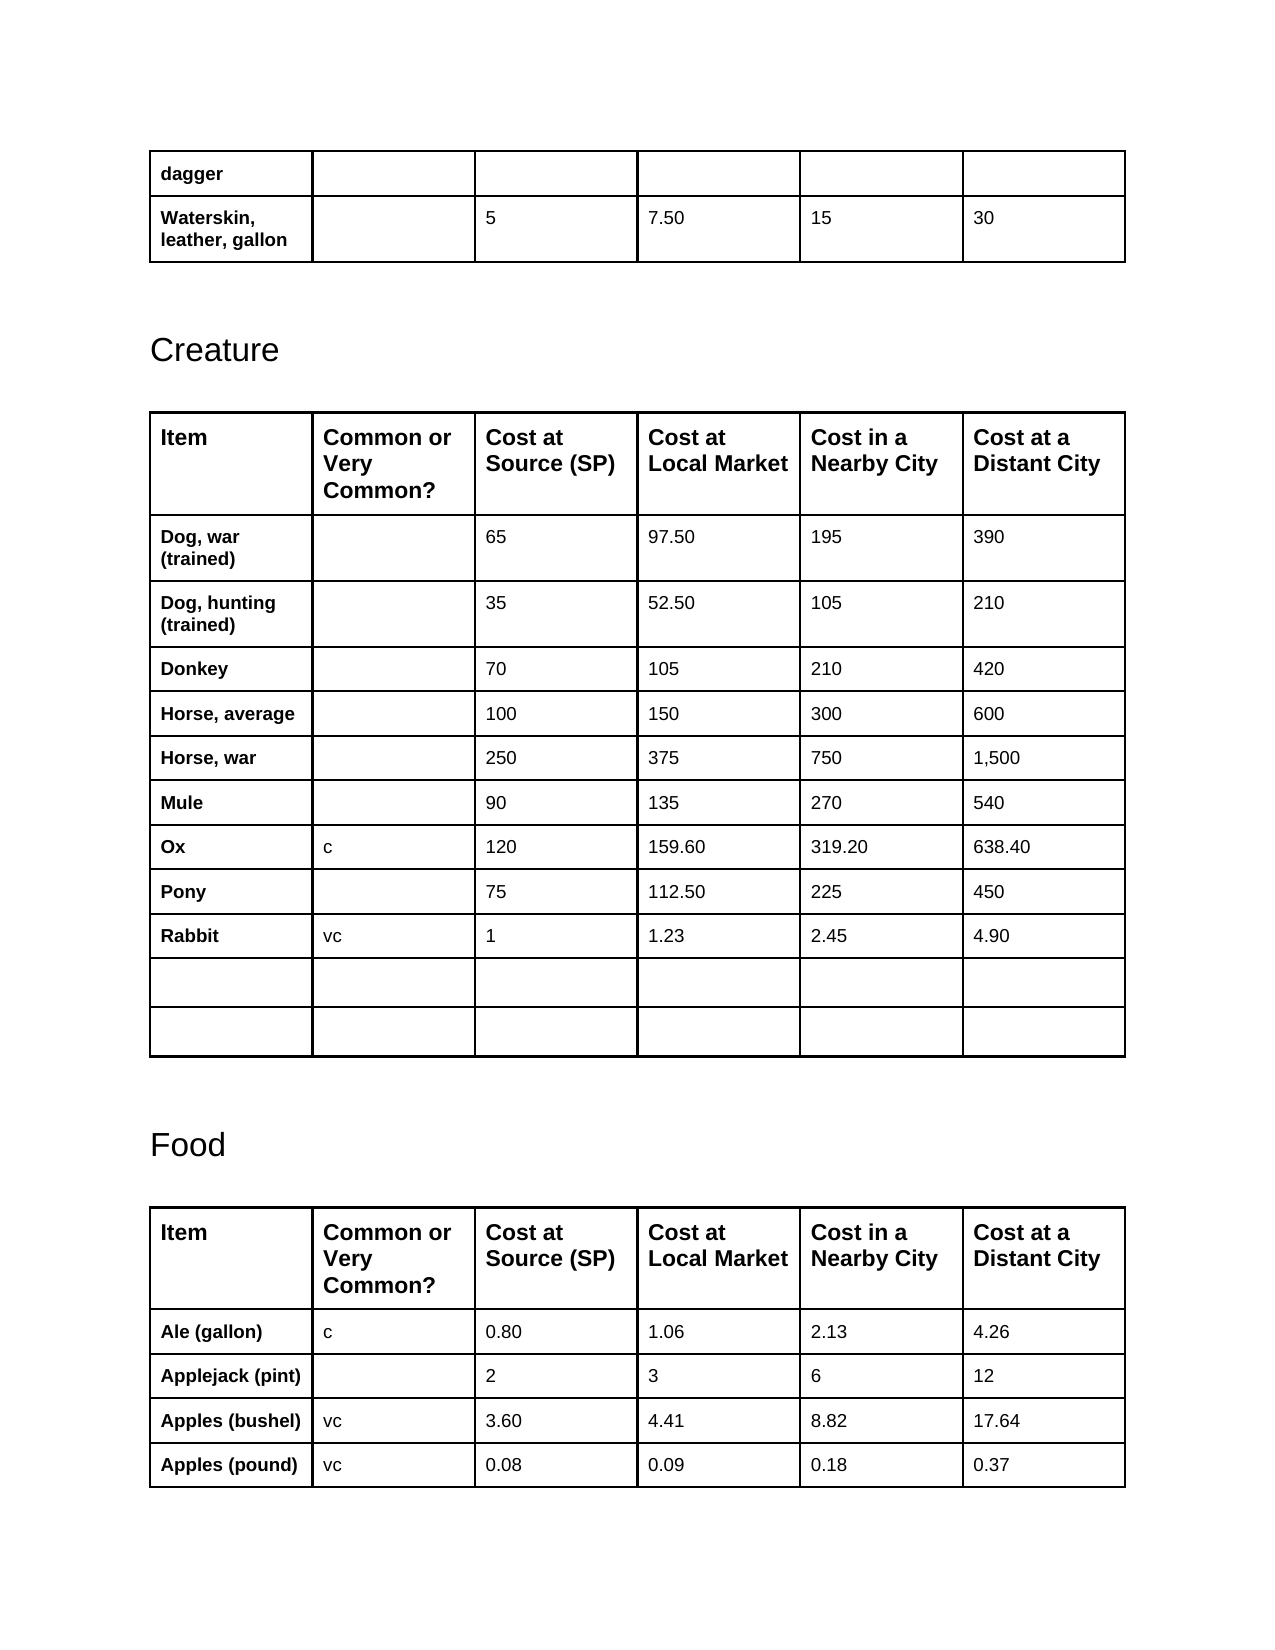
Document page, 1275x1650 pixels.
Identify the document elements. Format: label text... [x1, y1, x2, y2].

table_header Cost in a Nearby City [801, 414, 962, 513]
table_header Cost at Source (SP) [476, 414, 636, 513]
table_header Common or Very Common? [314, 414, 474, 513]
table_cell [639, 959, 799, 1006]
table_header Item [151, 414, 311, 513]
table_cell 4.90 [964, 915, 1124, 957]
table_cell Horse, average [151, 692, 311, 734]
table_cell 75 [476, 870, 636, 912]
table_cell 5 [476, 197, 636, 261]
table_cell 90 [476, 781, 636, 823]
table_cell [476, 1008, 636, 1055]
table_cell 105 [639, 648, 799, 690]
table_cell Apples (bushel) [151, 1399, 311, 1442]
table_cell 4.26 [964, 1310, 1124, 1353]
table_cell 210 [801, 648, 962, 690]
table_cell Ox [151, 826, 311, 868]
table_cell 0.08 [476, 1444, 636, 1486]
table_cell 390 [964, 516, 1124, 579]
table_cell 7.50 [639, 197, 799, 261]
table_cell 97.50 [639, 516, 799, 579]
table_header Cost at a Distant City [964, 1209, 1124, 1308]
table_cell [151, 1008, 311, 1055]
table_cell 35 [476, 582, 636, 646]
table_cell 15 [801, 197, 962, 261]
table_cell 319.20 [801, 826, 962, 868]
table_cell 2.13 [801, 1310, 962, 1353]
table_cell Dog, hunting (trained) [151, 582, 311, 646]
table_cell 135 [639, 781, 799, 823]
table_cell Horse, war [151, 737, 311, 779]
table_cell [314, 781, 474, 823]
table_cell [476, 152, 636, 194]
table_cell [314, 516, 474, 579]
table_header Cost at Local Market [639, 1209, 799, 1308]
subtitle Food [150, 1125, 1125, 1164]
table_cell 1,500 [964, 737, 1124, 779]
table_cell 1.06 [639, 1310, 799, 1353]
table_cell 100 [476, 692, 636, 734]
table_cell 0.18 [801, 1444, 962, 1486]
table_cell Waterskin, leather, gallon [151, 197, 311, 261]
table_cell Dog, war (trained) [151, 516, 311, 579]
table_cell 540 [964, 781, 1124, 823]
table_cell vc [314, 1444, 474, 1486]
table_cell 420 [964, 648, 1124, 690]
table_cell Mule [151, 781, 311, 823]
table_cell 70 [476, 648, 636, 690]
table_header Item [151, 1209, 311, 1308]
table_cell 2 [476, 1355, 636, 1397]
table_cell 65 [476, 516, 636, 579]
table_cell Pony [151, 870, 311, 912]
table_header Common or Very Common? [314, 1209, 474, 1308]
table_cell 8.82 [801, 1399, 962, 1442]
table_cell [476, 959, 636, 1006]
table_cell 1.23 [639, 915, 799, 957]
table_cell Apples (pound) [151, 1444, 311, 1486]
table_cell c [314, 826, 474, 868]
table_cell dagger [151, 152, 311, 194]
table_cell 30 [964, 197, 1124, 261]
table_cell 1 [476, 915, 636, 957]
table_cell [314, 692, 474, 734]
table_cell [801, 1008, 962, 1055]
table_cell 52.50 [639, 582, 799, 646]
table_cell [314, 197, 474, 261]
table_cell 250 [476, 737, 636, 779]
table_cell [314, 152, 474, 194]
table_cell vc [314, 1399, 474, 1442]
table_cell Applejack (pint) [151, 1355, 311, 1397]
table_cell 225 [801, 870, 962, 912]
table_header Cost in a Nearby City [801, 1209, 962, 1308]
table_cell [314, 648, 474, 690]
table_cell Ale (gallon) [151, 1310, 311, 1353]
table_cell vc [314, 915, 474, 957]
table_cell 2.45 [801, 915, 962, 957]
table_cell 450 [964, 870, 1124, 912]
table_cell [801, 959, 962, 1006]
table_cell 17.64 [964, 1399, 1124, 1442]
table_cell [964, 959, 1124, 1006]
table_cell 3.60 [476, 1399, 636, 1442]
table_cell 0.37 [964, 1444, 1124, 1486]
table_cell [314, 1355, 474, 1397]
table_cell 0.09 [639, 1444, 799, 1486]
table_cell 120 [476, 826, 636, 868]
table_cell [964, 152, 1124, 194]
table_header Cost at Source (SP) [476, 1209, 636, 1308]
table_cell 375 [639, 737, 799, 779]
table_cell [964, 1008, 1124, 1055]
table_cell 3 [639, 1355, 799, 1397]
table_cell 105 [801, 582, 962, 646]
table_cell 150 [639, 692, 799, 734]
table_cell 600 [964, 692, 1124, 734]
table_cell Donkey [151, 648, 311, 690]
table_cell Rabbit [151, 915, 311, 957]
table_cell 6 [801, 1355, 962, 1397]
table_cell 210 [964, 582, 1124, 646]
table_cell [639, 152, 799, 194]
table_cell 638.40 [964, 826, 1124, 868]
table_cell 300 [801, 692, 962, 734]
table_cell [314, 959, 474, 1006]
table_cell 270 [801, 781, 962, 823]
table_cell [314, 582, 474, 646]
table_cell 159.60 [639, 826, 799, 868]
table_cell c [314, 1310, 474, 1353]
table_cell [151, 959, 311, 1006]
table_cell 4.41 [639, 1399, 799, 1442]
table_cell [314, 1008, 474, 1055]
table_header Cost at Local Market [639, 414, 799, 513]
table_cell 0.80 [476, 1310, 636, 1353]
table_cell [801, 152, 962, 194]
table_cell 12 [964, 1355, 1124, 1397]
table_cell [639, 1008, 799, 1055]
table_cell 112.50 [639, 870, 799, 912]
table_cell [314, 737, 474, 779]
table_cell 750 [801, 737, 962, 779]
table_header Cost at a Distant City [964, 414, 1124, 513]
table_cell [314, 870, 474, 912]
subtitle Creature [150, 330, 1125, 369]
table_cell 195 [801, 516, 962, 579]
